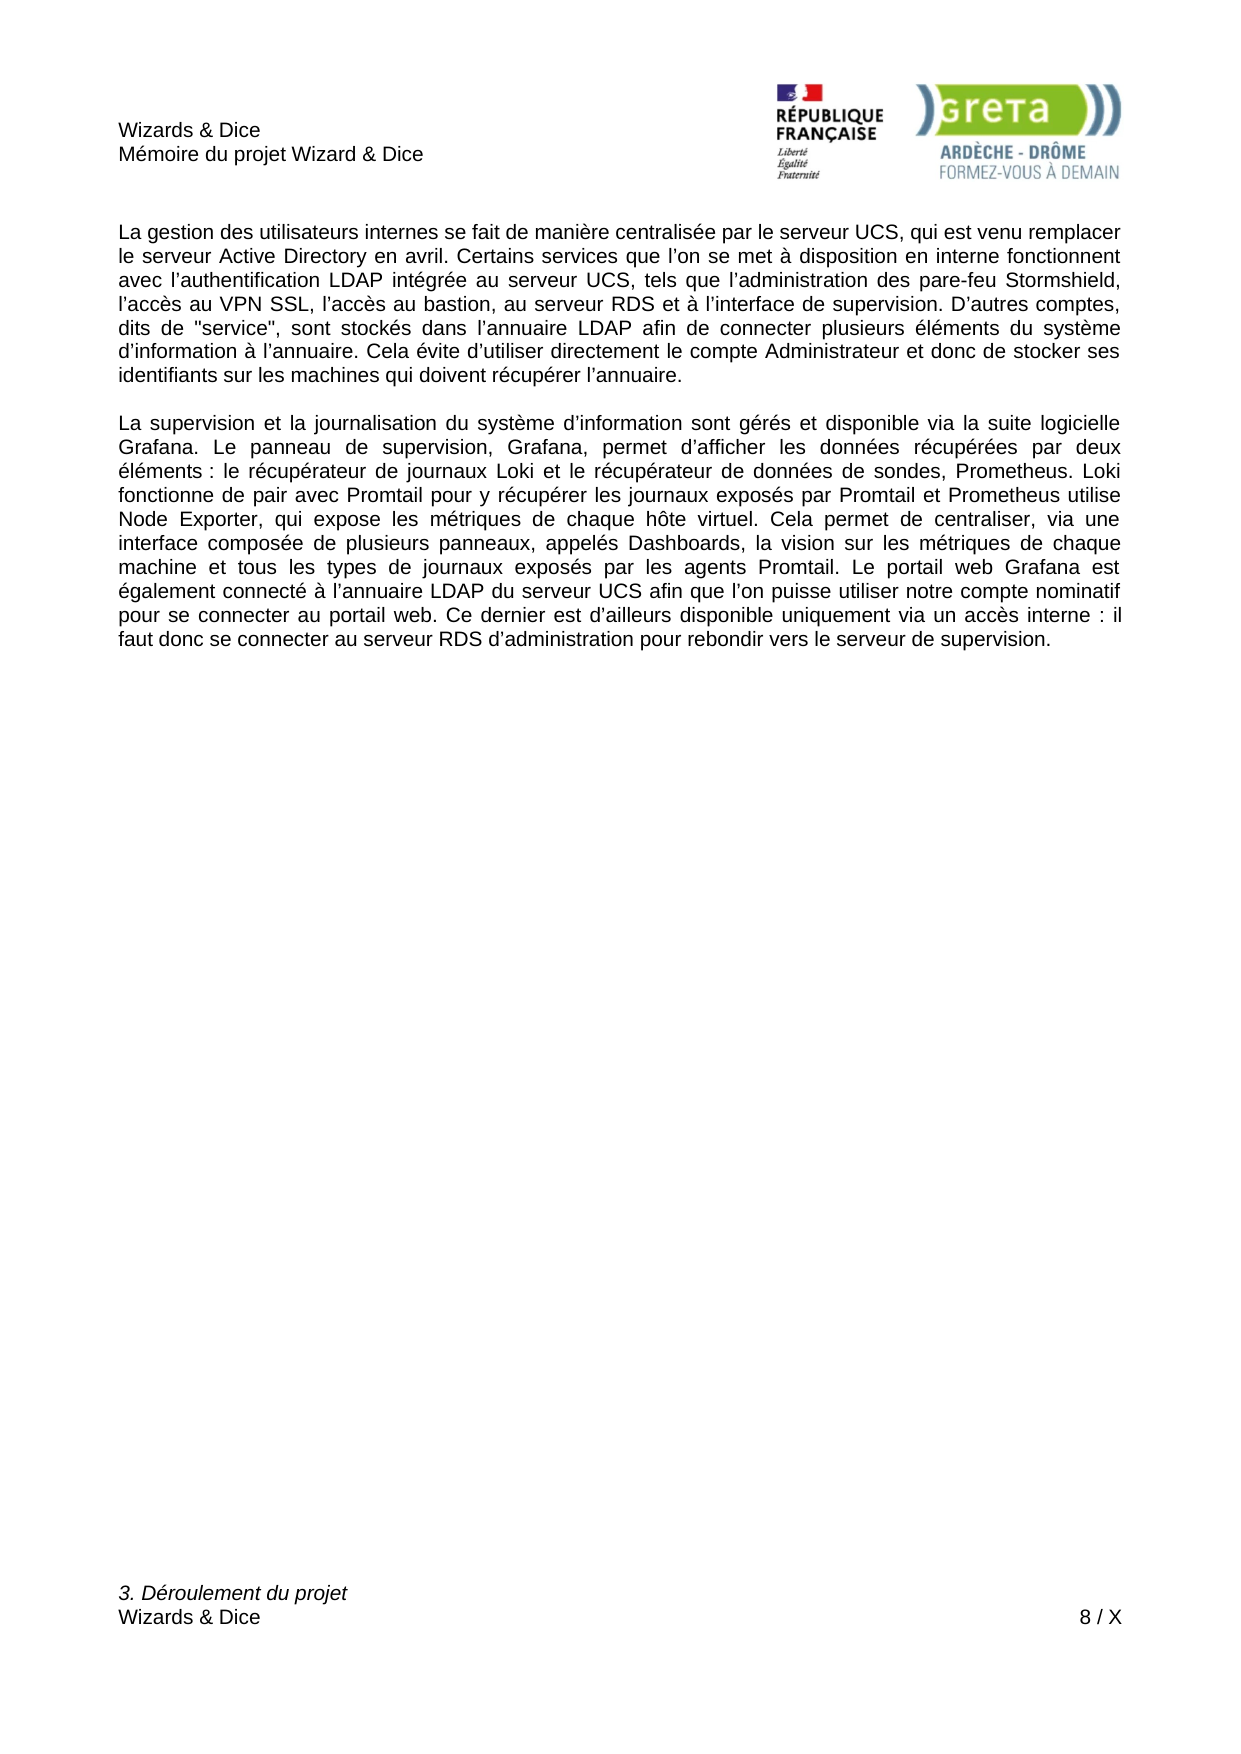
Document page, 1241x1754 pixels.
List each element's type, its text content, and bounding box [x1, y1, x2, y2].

text La gestion des utilisateurs internes se fait de manière centralisée par le serveur UCS, qui est venu remplacer le serveur Active Directory en avril. Certains services que l’on se met à disposition en interne fonctionnent avec l’authentification LDAP intégrée au serveur UCS, tels que l’administration des pare-feu Stormshield, l’accès au VPN SSL, l’accès au bastion, au serveur RDS et à l’interface de supervision. D’autres comptes, dits de "service", sont stockés dans l’annuaire LDAP afin de connecter plusieurs éléments du système d’information à l’annuaire. Cela évite d’utiliser directement le compte Administrateur et donc de stocker ses identifiants sur les machines qui doivent récupérer l’annuaire. [118, 219, 1122, 387]
picture [776, 82, 1124, 182]
text La supervision et la journalisation du système d’information sont gérés et disponible via la suite logicielle Grafana. Le panneau de supervision, Grafana, permet d’afficher les données récupérées par deux éléments : le récupérateur de journaux Loki et le récupérateur de données de sondes, Prometheus. Loki fonctionne de pair avec Promtail pour y récupérer les journaux exposés par Promtail et Prometheus utilise Node Exporter, qui expose les métriques de chaque hôte virtuel. Cela permet de centraliser, via une interface composée de plusieurs panneaux, appelés Dashboards, la vision sur les métriques de chaque machine et tous les types de journaux exposés par les agents Promtail. Le portail web Grafana est également connecté à l’annuaire LDAP du serveur UCS afin que l’on puisse utiliser notre compte nominatif pour se connecter au portail web. Ce dernier est d’ailleurs disponible uniquement via un accès interne : il faut donc se connecter au serveur RDS d’administration pour rebondir vers le serveur de supervision. [118, 411, 1122, 651]
